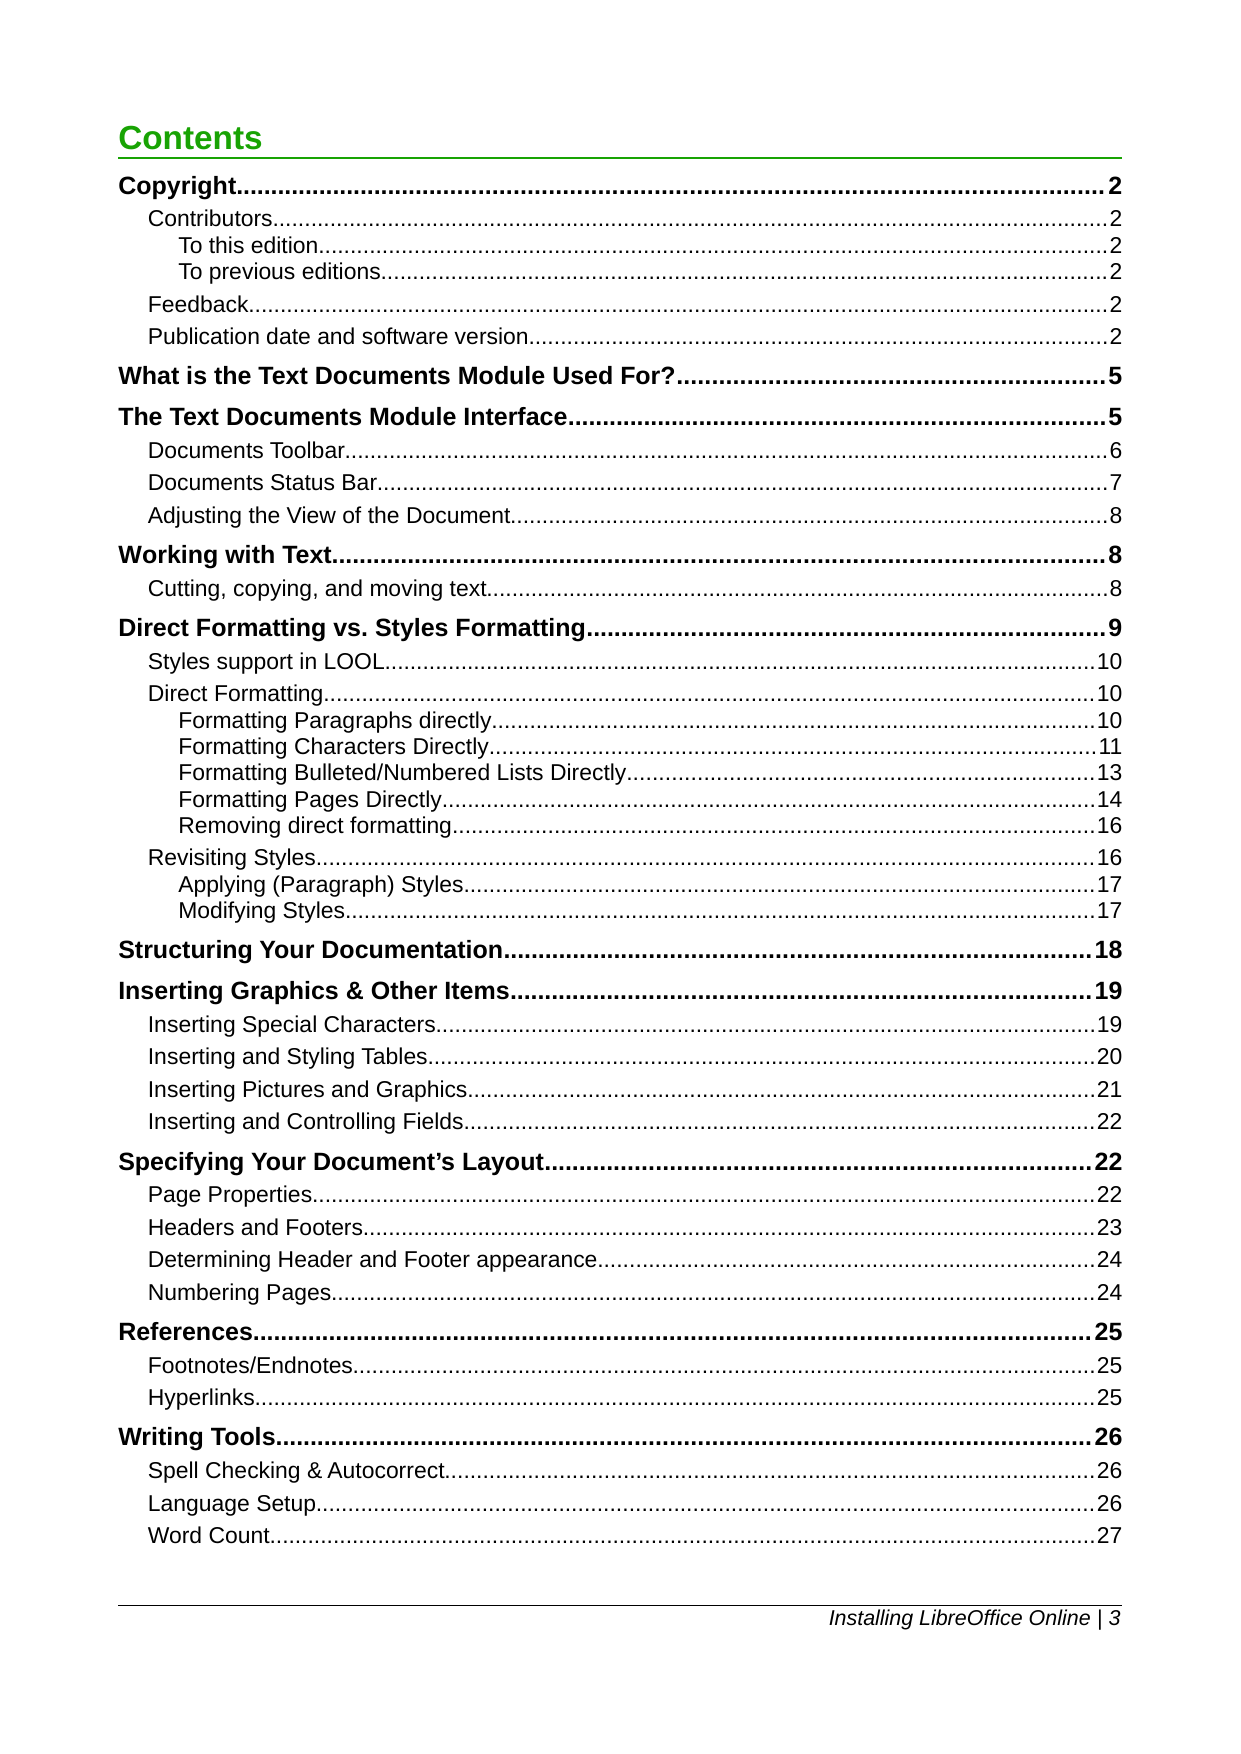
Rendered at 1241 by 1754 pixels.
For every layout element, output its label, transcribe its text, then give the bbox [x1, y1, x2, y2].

text Numbering Pages 24 [148, 1278, 1122, 1305]
text Inserting Graphics & Other Items 19 [118, 976, 1122, 1005]
text To previous editions 2 [178, 258, 1122, 284]
text Documents Status Bar 7 [148, 469, 1122, 496]
text Inserting and Styling Tables 20 [148, 1043, 1122, 1070]
text Formatting Bulleted/Numbered Lists Directly 13 [178, 759, 1122, 786]
text Direct Formatting vs. Styles Formatting 9 [118, 613, 1122, 642]
text Publication date and software version 2 [148, 323, 1122, 349]
text Modifying Styles 17 [178, 897, 1122, 923]
text Cutting, copying, and moving text 8 [148, 575, 1122, 601]
text Formatting Pages Directly 14 [178, 786, 1122, 812]
text Revisiting Styles 16 [148, 844, 1122, 871]
text Determining Header and Footer appearance 24 [148, 1246, 1122, 1272]
text Inserting Pictures and Graphics 21 [148, 1076, 1122, 1102]
text To this edition 2 [178, 232, 1122, 258]
text What is the Text Documents Module Used For? 5 [118, 361, 1122, 390]
text Copyright 2 [118, 171, 1122, 199]
text Headers and Footers 23 [148, 1214, 1122, 1240]
text Adjusting the View of the Document 8 [148, 502, 1122, 528]
text Feedback 2 [148, 291, 1122, 317]
text Inserting Special Characters 19 [148, 1011, 1122, 1037]
text Inserting and Controlling Fields 22 [148, 1108, 1122, 1134]
text Specifying Your Document’s Layout 22 [118, 1146, 1122, 1175]
text Hyperlinks 25 [148, 1384, 1122, 1410]
text Contributors 2 [148, 205, 1122, 232]
text Structuring Your Documentation 18 [118, 935, 1122, 964]
text References 25 [118, 1317, 1122, 1346]
text Styles support in LOOL 10 [148, 648, 1122, 674]
text Direct Formatting 10 [148, 680, 1122, 707]
text Applying (Paragraph) Styles 17 [178, 871, 1122, 897]
text Footnotes/Endnotes 25 [148, 1352, 1122, 1378]
subtitle Contents [118, 118, 1122, 157]
text Spell Checking & Autocorrect 26 [148, 1457, 1122, 1483]
text Language Setup 26 [148, 1489, 1122, 1516]
text Formatting Paragraphs directly 10 [178, 707, 1122, 733]
text Formatting Characters Directly 11 [178, 733, 1122, 759]
text Removing direct formatting 16 [178, 812, 1122, 838]
text Writing Tools 26 [118, 1422, 1122, 1451]
text Page Properties 22 [148, 1181, 1122, 1208]
text Working with Text 8 [118, 540, 1122, 569]
text Word Count 27 [148, 1522, 1122, 1548]
text The Text Documents Module Interface 5 [118, 402, 1122, 431]
text Documents Toolbar 6 [148, 437, 1122, 463]
